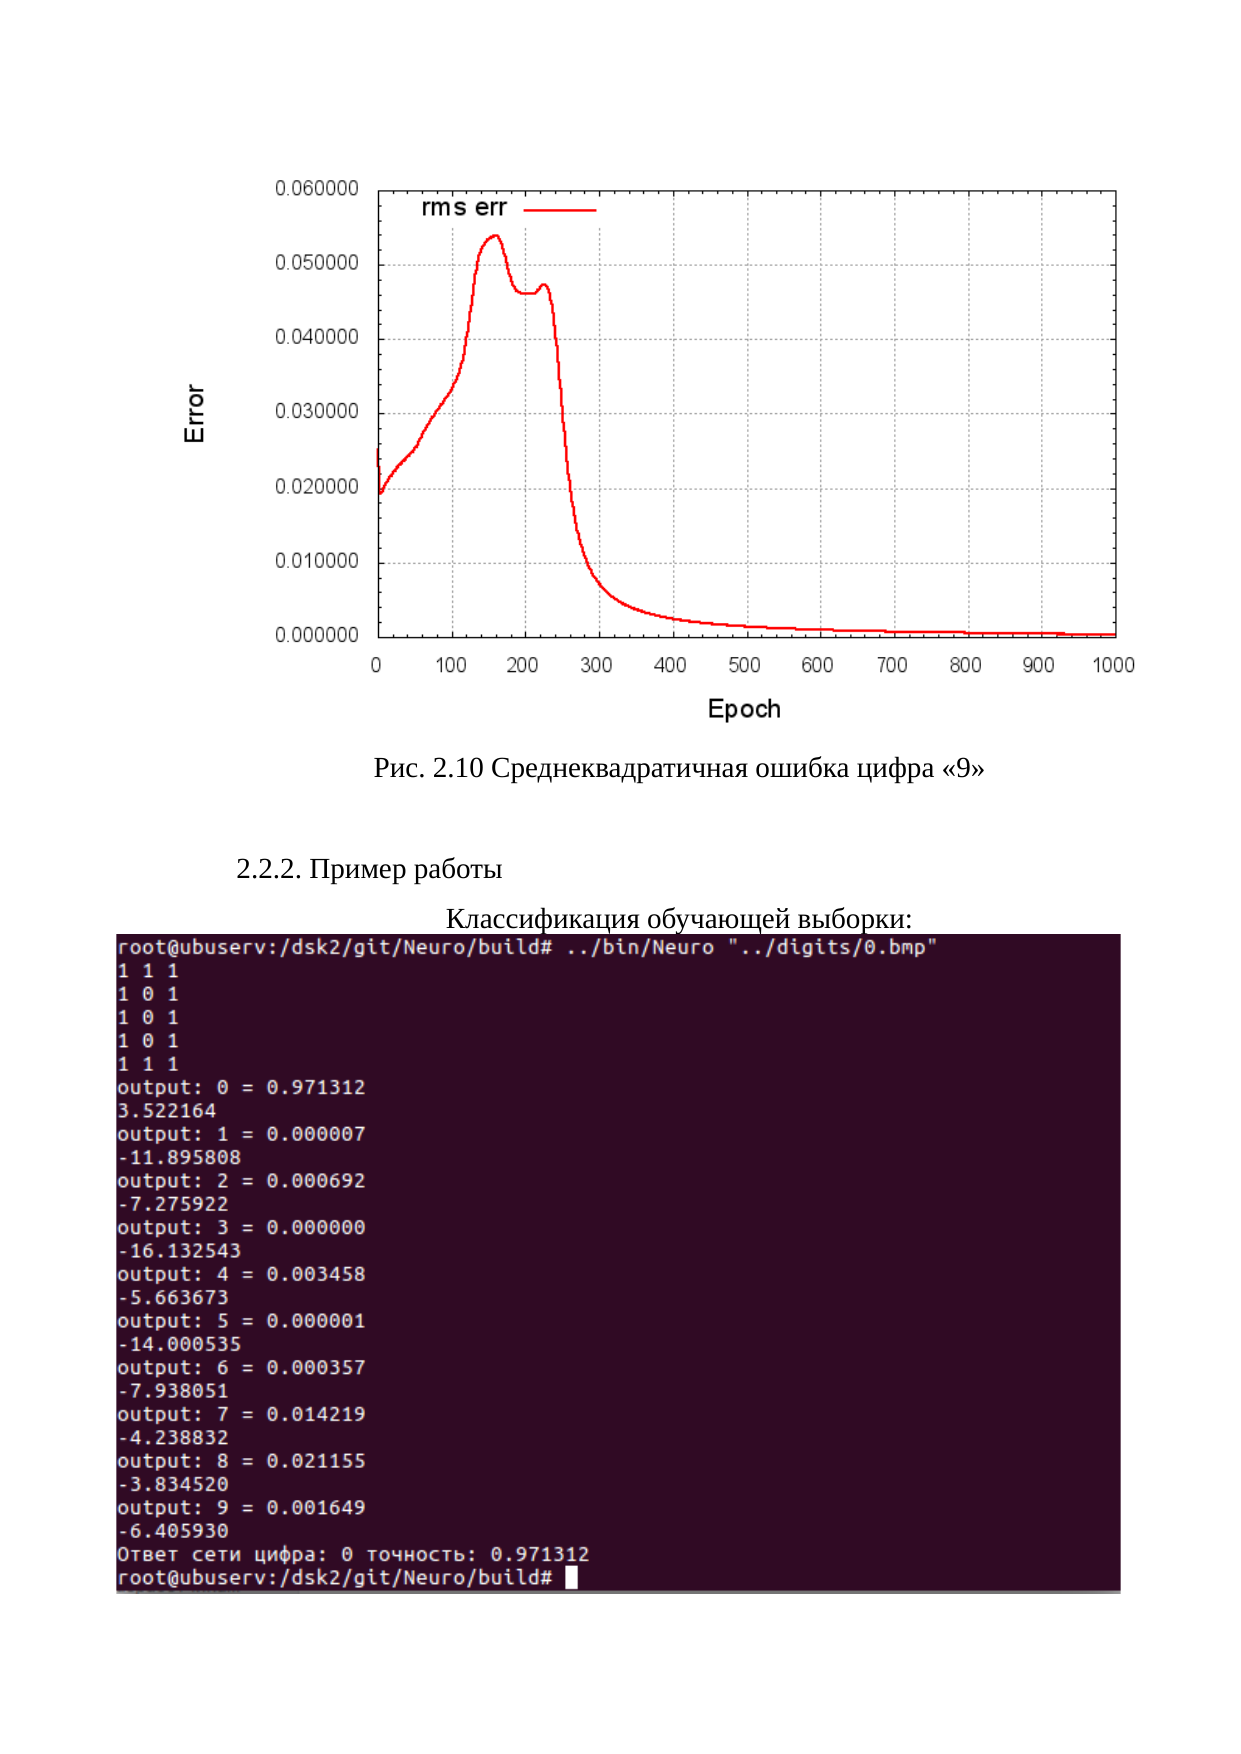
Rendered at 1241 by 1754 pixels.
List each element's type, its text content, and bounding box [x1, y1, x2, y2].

text Рис. 2.10 Среднеквадратичная ошибка цифра «9» [177, 734, 1181, 784]
text Классификация обучающей выборки: [177, 901, 1181, 935]
text 2.2.2. Пример работы [177, 851, 1181, 884]
picture [116, 934, 1121, 1594]
picture [177, 131, 1182, 734]
text [177, 118, 1181, 131]
